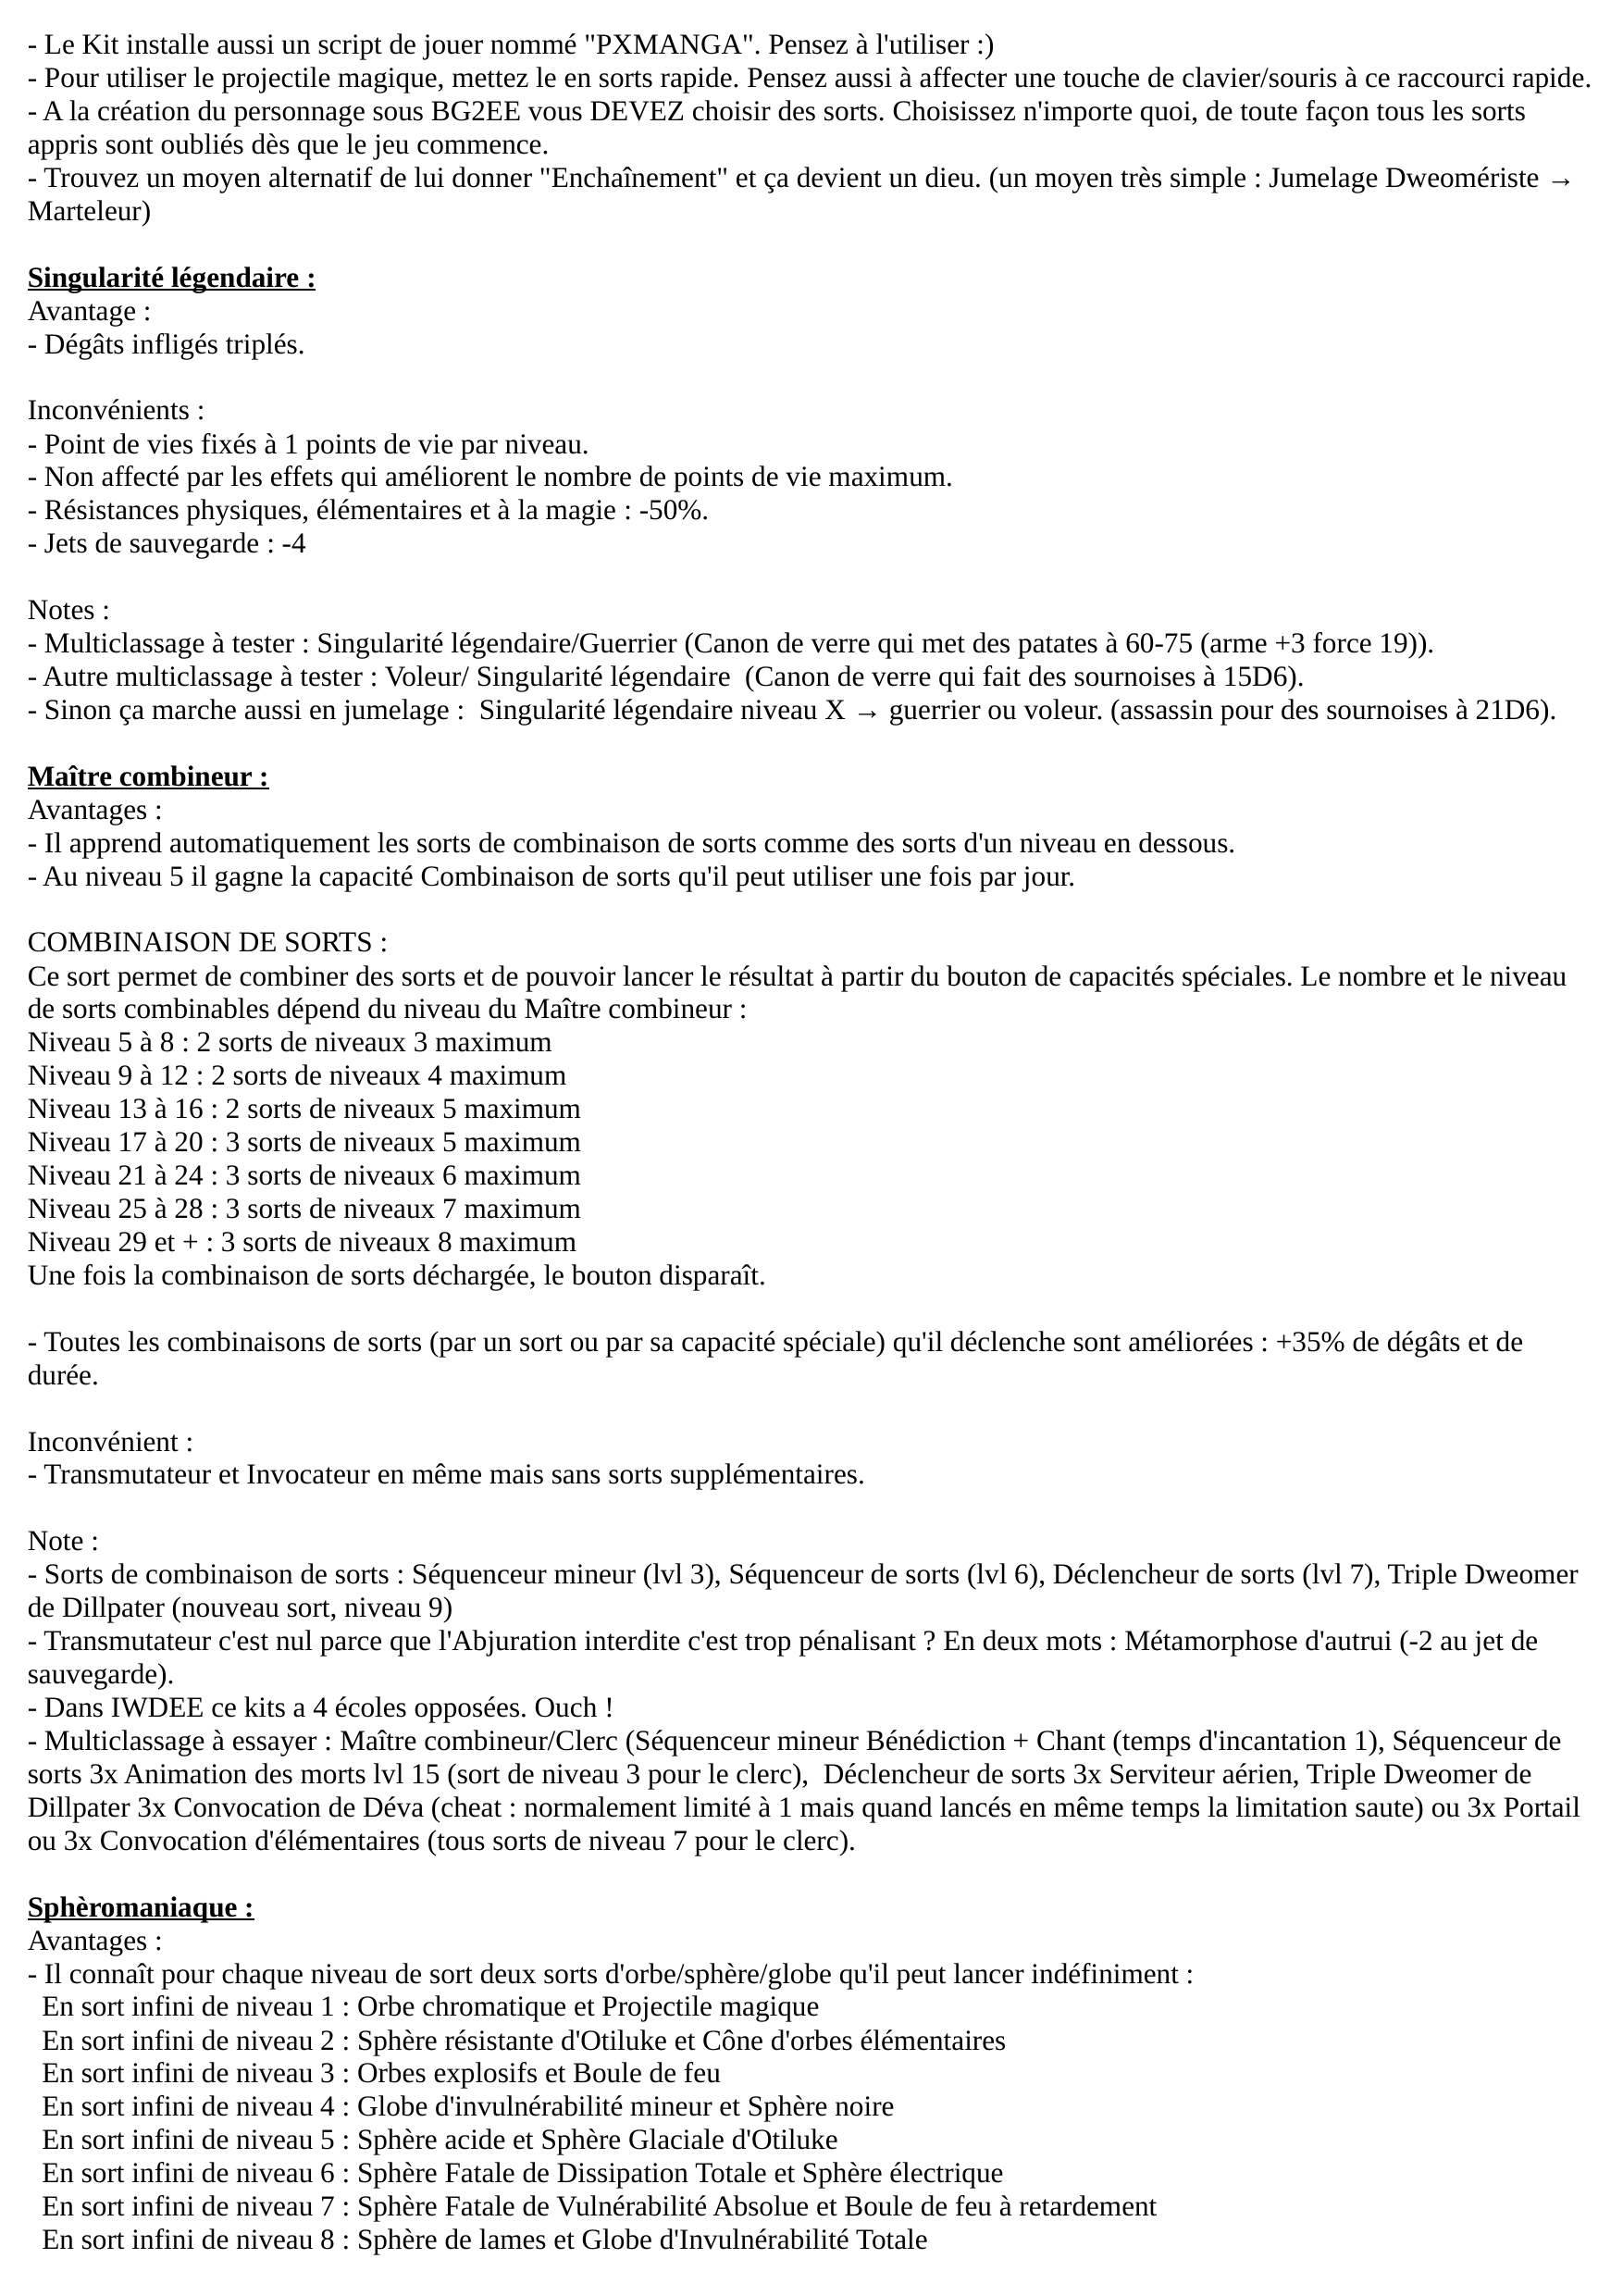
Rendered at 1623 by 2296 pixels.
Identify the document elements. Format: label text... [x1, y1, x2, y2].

text Niveau 17 à 20 : 3 sorts de niveaux 5 maximum [27, 1124, 1595, 1158]
text Une fois la combinaison de sorts déchargée, le bouton disparaît. [27, 1258, 1595, 1291]
text En sort infini de niveau 3 : Orbes explosifs et Boule de feu [27, 2056, 1595, 2090]
text - Non affecté par les effets qui améliorent le nombre de points de vie maximum. [27, 460, 1595, 493]
text - Transmutateur et Invocateur en même mais sans sorts supplémentaires. [27, 1458, 1595, 1491]
text En sort infini de niveau 7 : Sphère Fatale de Vulnérabilité Absolue et Boule de feu à retardement [27, 2189, 1595, 2222]
text Notes : [27, 592, 1595, 626]
text - Sinon ça marche aussi en jumelage : Singularité légendaire niveau X → guerrier ou voleur. (assassin pour des sournoises à 21D6). [27, 692, 1595, 726]
text - Dans IWDEE ce kits a 4 écoles opposées. Ouch ! [27, 1690, 1595, 1723]
text Niveau 13 à 16 : 2 sorts de niveaux 5 maximum [27, 1091, 1595, 1124]
text En sort infini de niveau 2 : Sphère résistante d'Otiluke et Cône d'orbes élémentaires [27, 2023, 1595, 2056]
text Avantages : [27, 792, 1595, 825]
text - Sorts de combinaison de sorts : Séquenceur mineur (lvl 3), Séquenceur de sorts (lvl 6), Déclencheur de sorts (lvl 7), Triple Dweomer de Dillpater (nouveau sort, niveau 9) [27, 1558, 1595, 1623]
text Niveau 9 à 12 : 2 sorts de niveaux 4 maximum [27, 1058, 1595, 1091]
text - Il connaît pour chaque niveau de sort deux sorts d'orbe/sphère/globe qu'il peut lancer indéfiniment : [27, 1956, 1595, 1990]
text Niveau 29 et + : 3 sorts de niveaux 8 maximum [27, 1224, 1595, 1258]
text Ce sort permet de combiner des sorts et de pouvoir lancer le résultat à partir du bouton de capacités spéciales. Le nombre et le niveau de sorts combinables dépend du niveau du Maître combineur : [27, 959, 1595, 1025]
text En sort infini de niveau 4 : Globe d'invulnérabilité mineur et Sphère noire [27, 2090, 1595, 2122]
text - Au niveau 5 il gagne la capacité Combinaison de sorts qu'il peut utiliser une fois par jour. [27, 859, 1595, 892]
text - Jets de sauvegarde : -4 [27, 526, 1595, 559]
text Niveau 25 à 28 : 3 sorts de niveaux 7 maximum [27, 1191, 1595, 1224]
text - Multiclassage à essayer : Maître combineur/Clerc (Séquenceur mineur Bénédiction + Chant (temps d'incantation 1), Séquenceur de sorts 3x Animation des morts lvl 15 (sort de niveau 3 pour le clerc), Déclencheur de sorts 3x Serviteur aérien, Triple Dweomer de Dillpater 3x Convocation de Déva (cheat : normalement limité à 1 mais quand lancés en même temps la limitation saute) ou 3x Portail ou 3x Convocation d'élémentaires (tous sorts de niveau 7 pour le clerc). [27, 1723, 1595, 1856]
text - Il apprend automatiquement les sorts de combinaison de sorts comme des sorts d'un niveau en dessous. [27, 825, 1595, 859]
text En sort infini de niveau 5 : Sphère acide et Sphère Glaciale d'Otiluke [27, 2122, 1595, 2155]
text - Pour utiliser le projectile magique, mettez le en sorts rapide. Pensez aussi à affecter une touche de clavier/souris à ce raccourci rapide. [27, 60, 1595, 93]
text Maître combineur : [27, 759, 1595, 792]
text En sort infini de niveau 6 : Sphère Fatale de Dissipation Totale et Sphère électrique [27, 2155, 1595, 2189]
text Inconvénient : [27, 1424, 1595, 1458]
text COMBINAISON DE SORTS : [27, 925, 1595, 959]
text - Transmutateur c'est nul parce que l'Abjuration interdite c'est trop pénalisant ? En deux mots : Métamorphose d'autrui (-2 au jet de sauvegarde). [27, 1623, 1595, 1690]
text Avantages : [27, 1923, 1595, 1956]
text Singularité légendaire : [27, 260, 1595, 293]
text Inconvénients : [27, 393, 1595, 427]
text - A la création du personnage sous BG2EE vous DEVEZ choisir des sorts. Choisissez n'importe quoi, de toute façon tous les sorts appris sont oubliés dès que le jeu commence. [27, 93, 1595, 160]
text Sphèromaniaque : [27, 1890, 1595, 1923]
text - Autre multiclassage à tester : Voleur/ Singularité légendaire (Canon de verre qui fait des sournoises à 15D6). [27, 659, 1595, 692]
text Avantage : [27, 293, 1595, 327]
text - Trouvez un moyen alternatif de lui donner "Enchaînement" et ça devient un dieu. (un moyen très simple : Jumelage Dweomériste → Marteleur) [27, 160, 1595, 227]
text En sort infini de niveau 1 : Orbe chromatique et Projectile magique [27, 1990, 1595, 2023]
text - Dégâts infligés triplés. [27, 327, 1595, 360]
text En sort infini de niveau 8 : Sphère de lames et Globe d'Invulnérabilité Totale [27, 2222, 1595, 2255]
text - Résistances physiques, élémentaires et à la magie : -50%. [27, 493, 1595, 526]
text - Multiclassage à tester : Singularité légendaire/Guerrier (Canon de verre qui met des patates à 60-75 (arme +3 force 19)). [27, 626, 1595, 659]
text - Toutes les combinaisons de sorts (par un sort ou par sa capacité spéciale) qu'il déclenche sont améliorées : +35% de dégâts et de durée. [27, 1324, 1595, 1391]
text Niveau 5 à 8 : 2 sorts de niveaux 3 maximum [27, 1025, 1595, 1058]
text Niveau 21 à 24 : 3 sorts de niveaux 6 maximum [27, 1158, 1595, 1191]
text - Le Kit installe aussi un script de jouer nommé "PXMANGA". Pensez à l'utiliser :) [27, 27, 1595, 60]
text - Point de vies fixés à 1 points de vie par niveau. [27, 427, 1595, 460]
text Note : [27, 1524, 1595, 1558]
